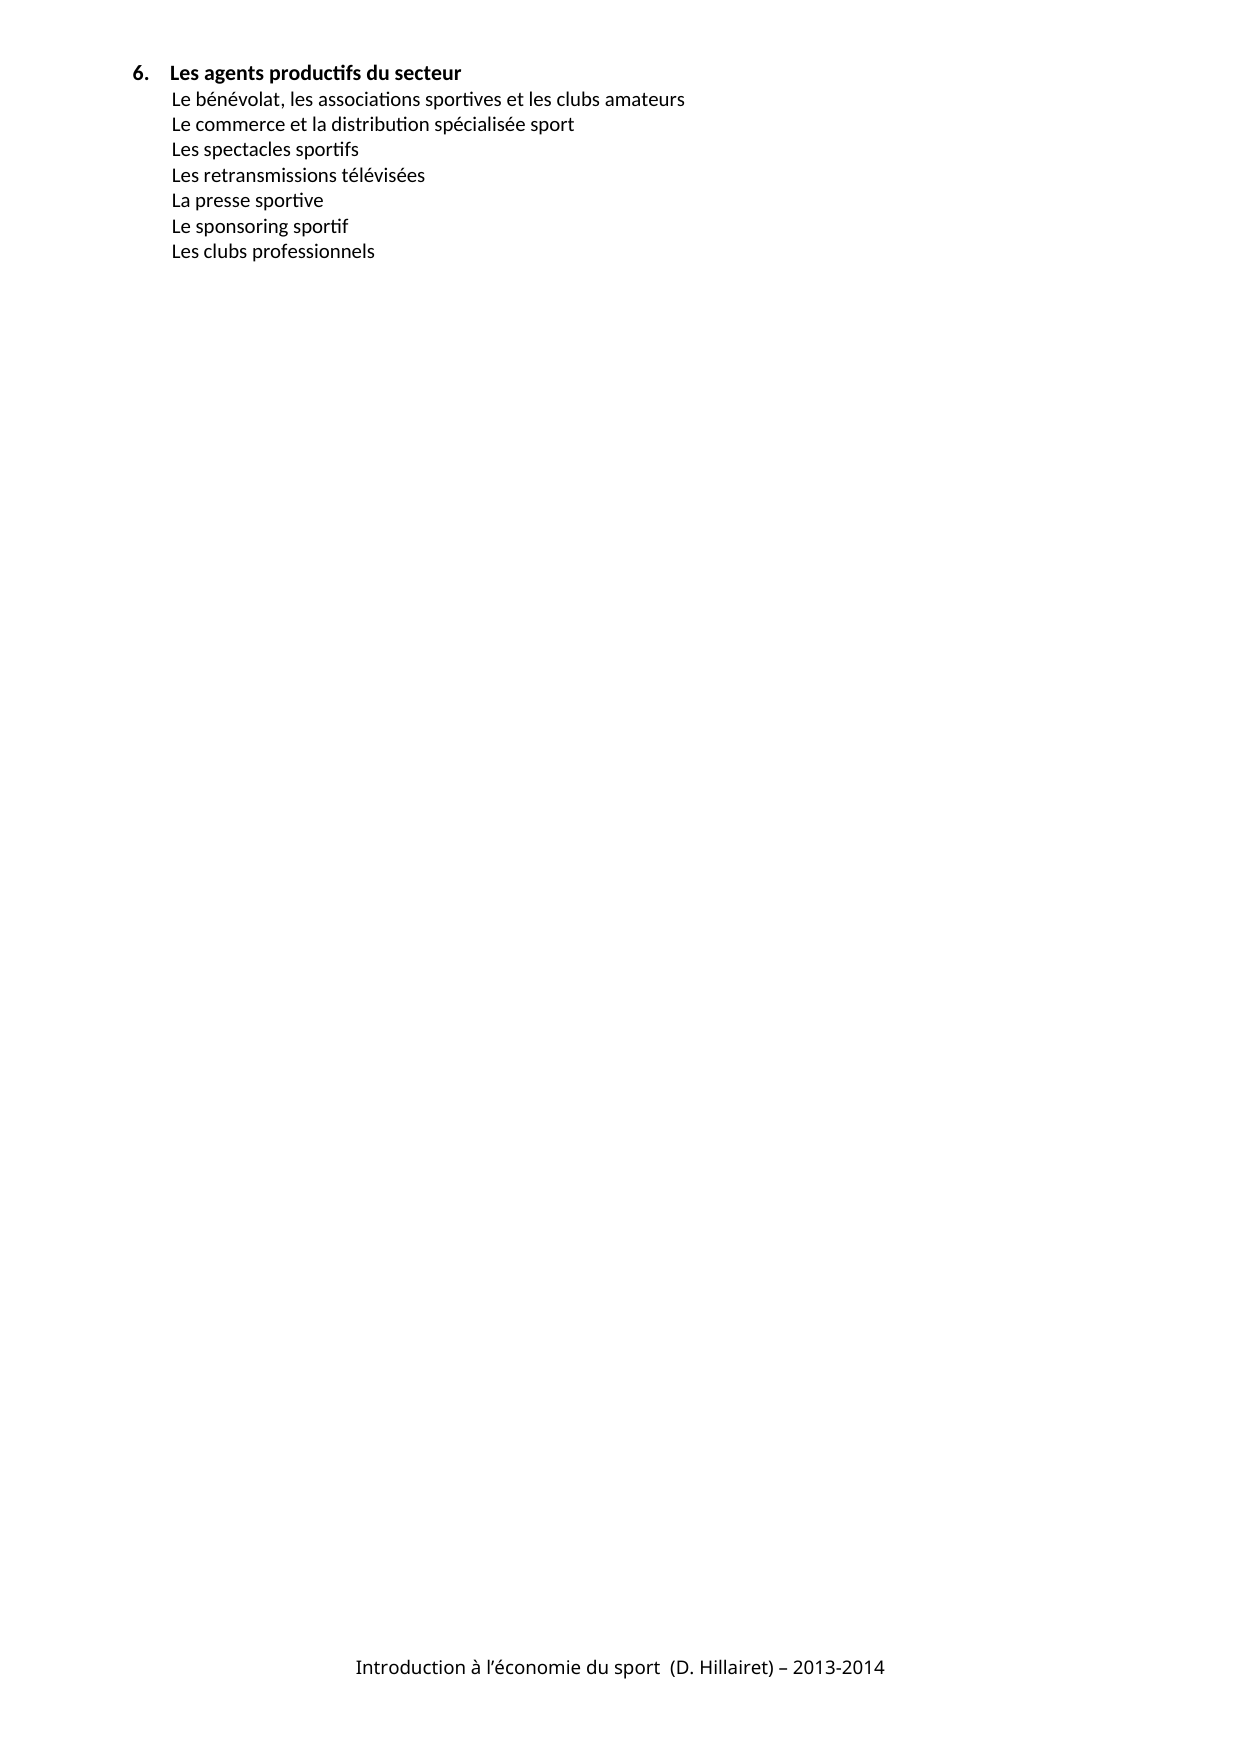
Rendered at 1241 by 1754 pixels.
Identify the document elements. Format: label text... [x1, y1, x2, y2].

text Le sponsoring sportif [172, 213, 1181, 238]
text Les retransmissions télévisées [172, 162, 1181, 187]
text Les spectacles sportifs [172, 137, 1181, 162]
list Les agents productifs du secteur [132, 59, 1181, 86]
text Les clubs professionnels [172, 238, 1181, 264]
text La presse sportive [172, 187, 1181, 213]
text Le commerce et la distribution spécialisée sport [172, 111, 1181, 137]
text Le bénévolat, les associations sportives et les clubs amateurs [98, 86, 1181, 111]
